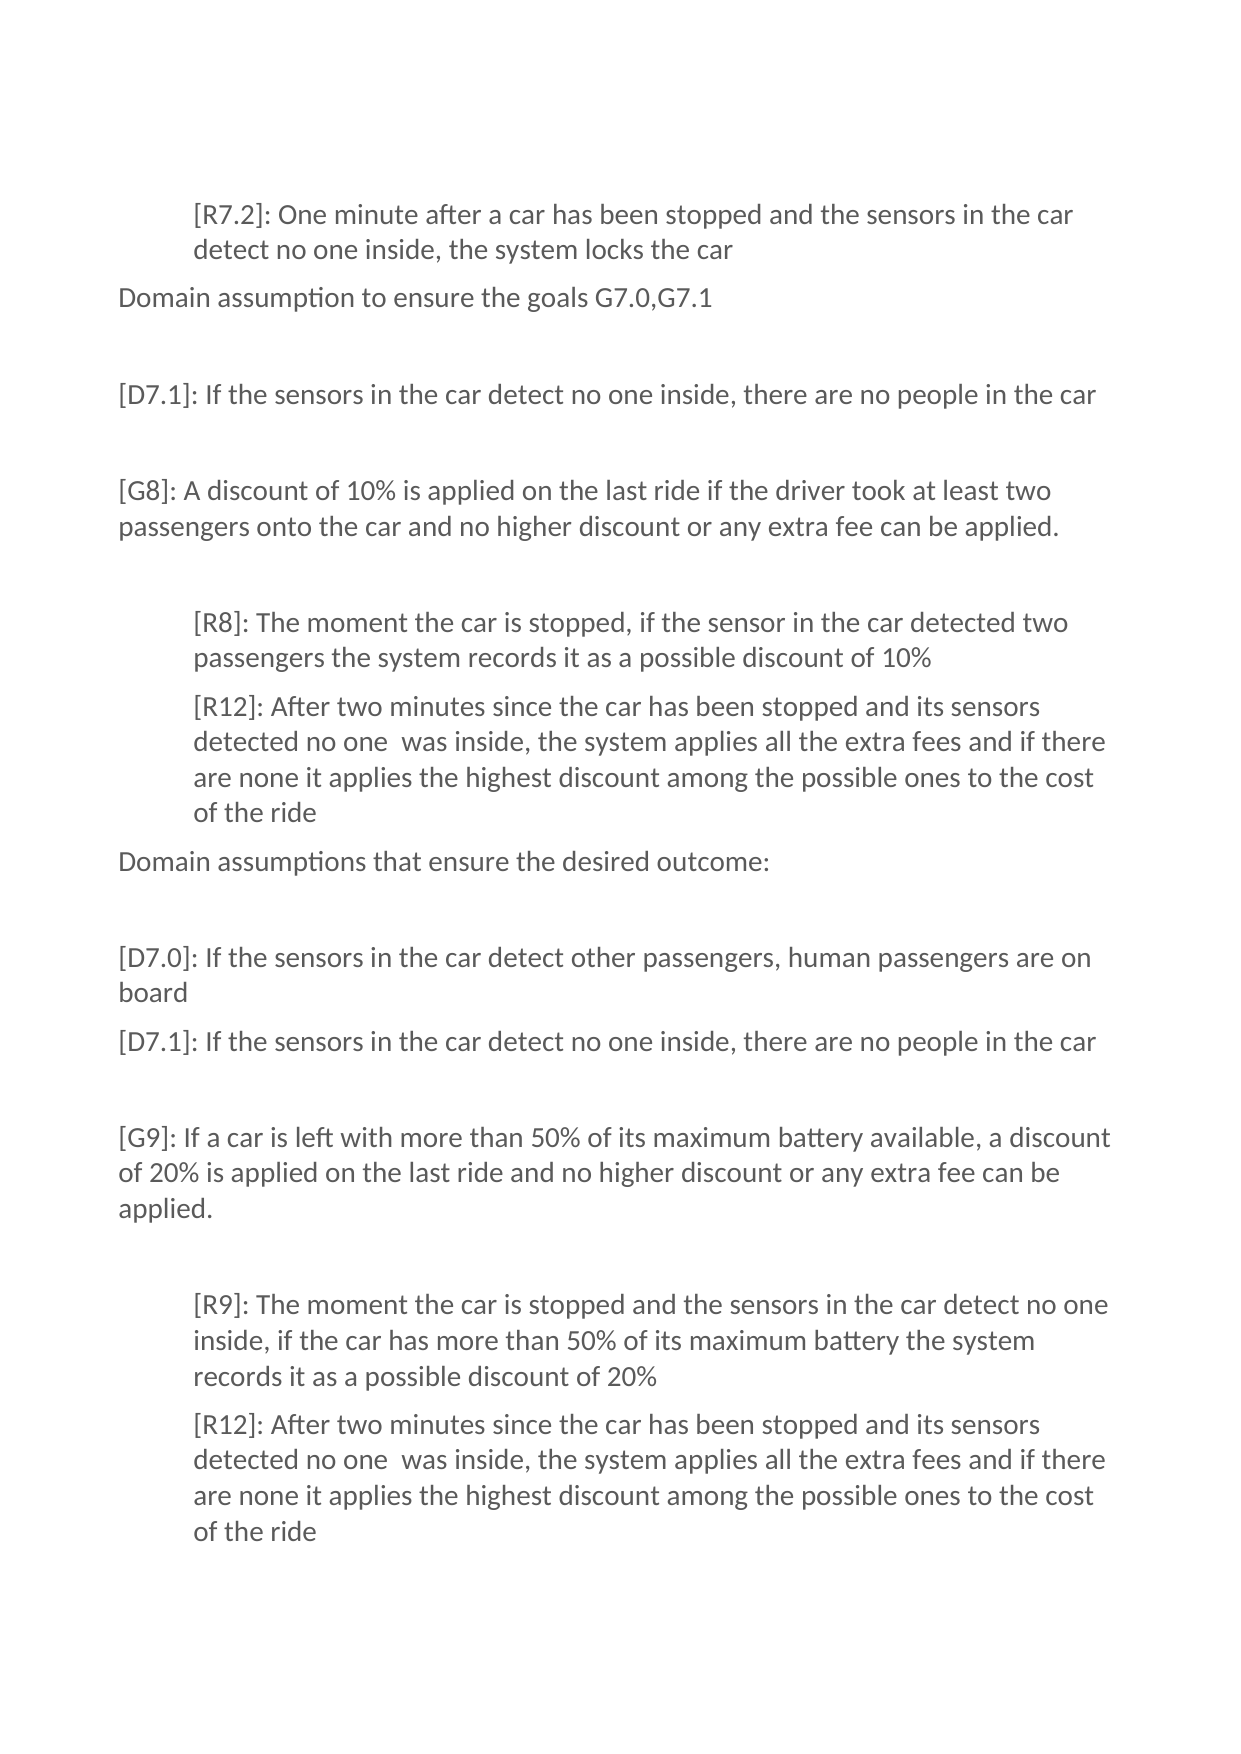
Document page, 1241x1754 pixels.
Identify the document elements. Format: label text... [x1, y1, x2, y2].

subtitle Domain assumptions that ensure the desired outcome: [118, 843, 1122, 878]
subtitle [R8]: The moment the car is stopped, if the sensor in the car detected two passengers the system records it as a possible discount of 10% [118, 604, 1122, 675]
subtitle [R7.2]: One minute after a car has been stopped and the sensors in the car detect no one inside, the system locks the car [118, 196, 1122, 267]
subtitle Domain assumption to ensure the goals G7.0,G7.1 [118, 279, 1122, 315]
subtitle [G8]: A discount of 10% is applied on the last ride if the driver took at least two passengers onto the car and no higher discount or any extra fee can be applied. [118, 472, 1122, 543]
subtitle [R12]: After two minutes since the car has been stopped and its sensors detected no one was inside, the system applies all the extra fees and if there are none it applies the highest discount among the possible ones to the cost of the ride [118, 688, 1122, 830]
subtitle [D7.1]: If the sensors in the car detect no one inside, there are no people in the car [118, 376, 1122, 411]
subtitle [R12]: After two minutes since the car has been stopped and its sensors detected no one was inside, the system applies all the extra fees and if there are none it applies the highest discount among the possible ones to the cost of the ride [118, 1406, 1122, 1548]
subtitle [D7.1]: If the sensors in the car detect no one inside, there are no people in the car [118, 1023, 1122, 1058]
subtitle [G9]: If a car is left with more than 50% of its maximum battery available, a discount of 20% is applied on the last ride and no higher discount or any extra fee can be applied. [118, 1119, 1122, 1226]
subtitle [D7.0]: If the sensors in the car detect other passengers, human passengers are on board [118, 939, 1122, 1010]
subtitle [R9]: The moment the car is stopped and the sensors in the car detect no one inside, if the car has more than 50% of its maximum battery the system records it as a possible discount of 20% [118, 1286, 1122, 1393]
